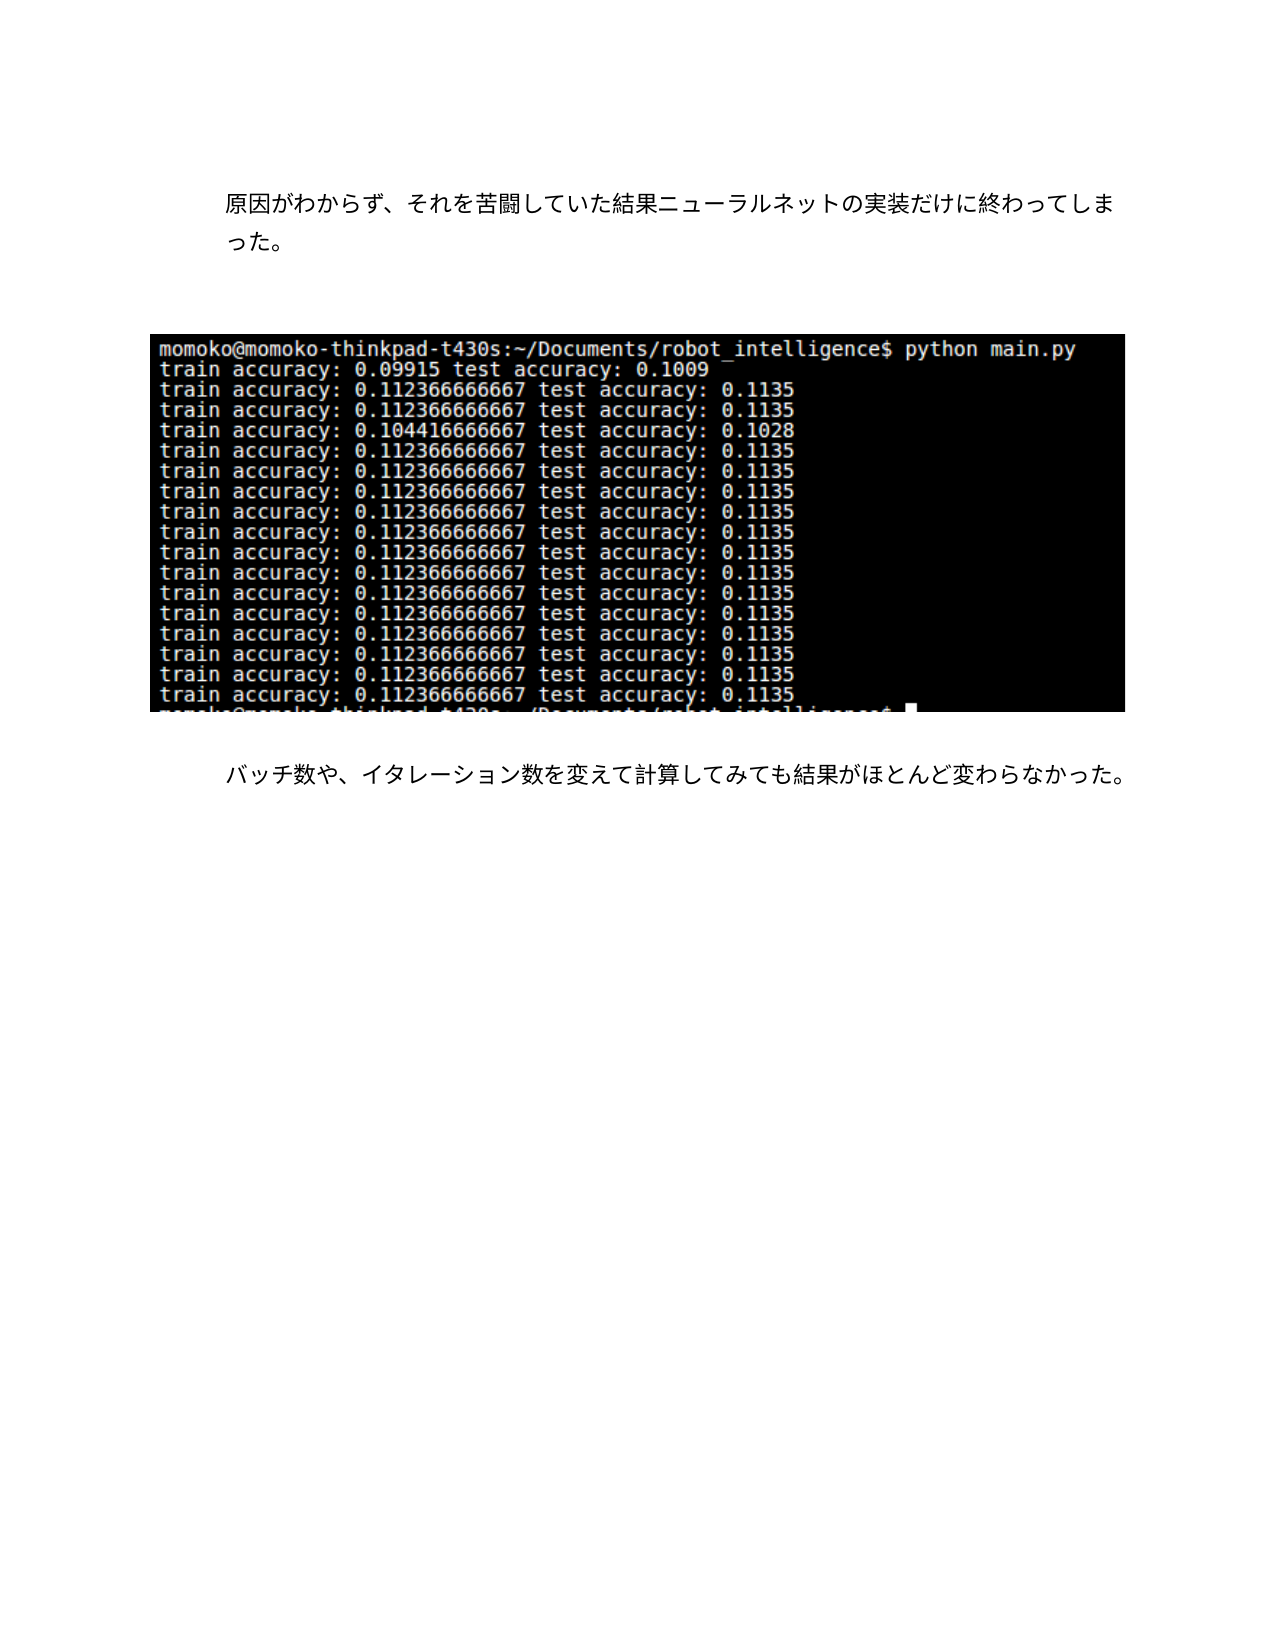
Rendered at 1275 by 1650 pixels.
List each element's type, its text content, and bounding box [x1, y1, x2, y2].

picture [150, 334, 1125, 712]
text 原因がわからず、それを苦闘していた結果ニューラルネットの実装だけに終わってしまった。 [225, 186, 1125, 257]
text バッチ数や、イタレーション数を変えて計算してみても結果がほとんど変わらなかった。 [225, 757, 1125, 791]
